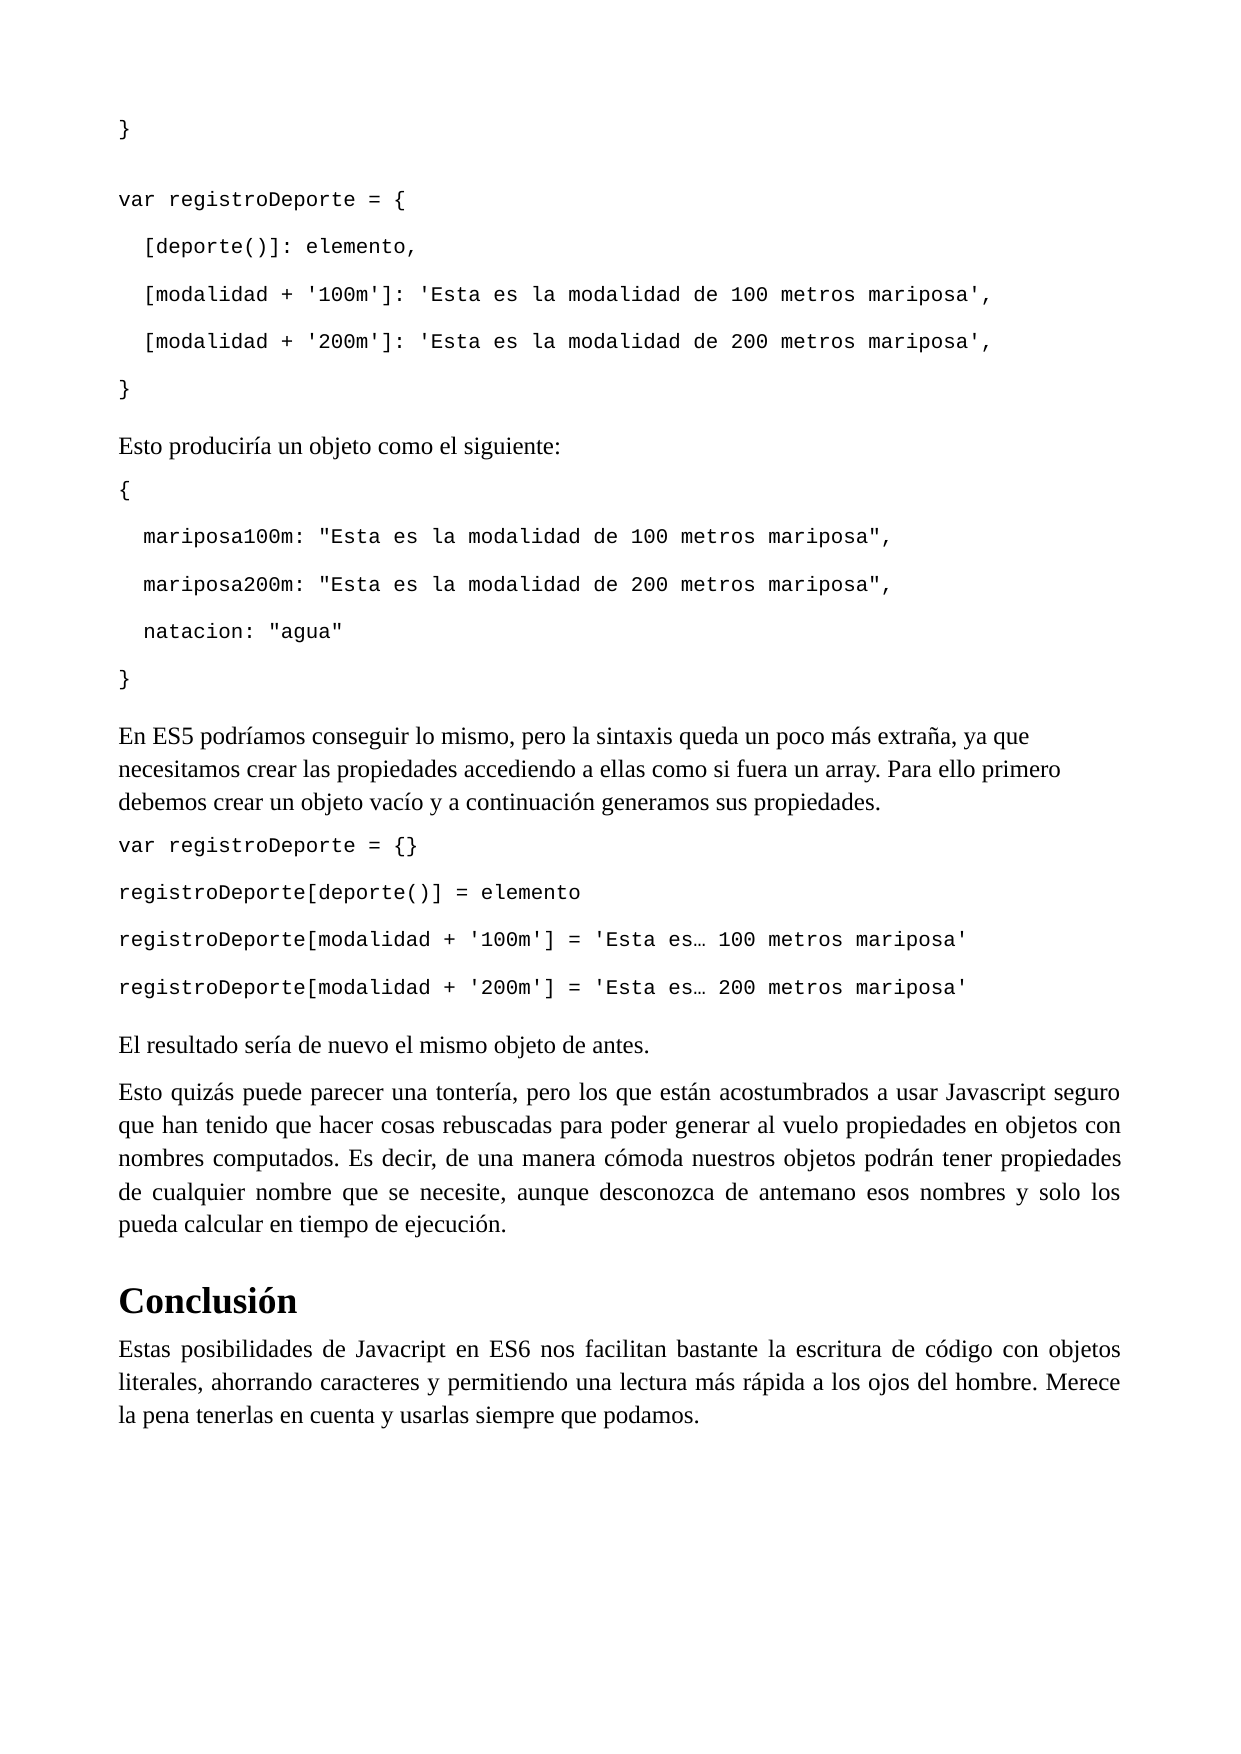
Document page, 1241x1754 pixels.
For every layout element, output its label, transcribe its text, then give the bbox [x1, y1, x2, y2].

text El resultado sería de nuevo el mismo objeto de antes. [118, 1030, 1122, 1059]
subtitle Conclusión [118, 1278, 1122, 1321]
text } [118, 118, 1122, 142]
text } [118, 378, 1122, 402]
text [modalidad + '200m']: 'Esta es la modalidad de 200 metros mariposa', [118, 331, 1122, 354]
text Estas posibilidades de Javacript en ES6 nos facilitan bastante la escritura de código con objetos literales, ahorrando caracteres y permitiendo una lectura más rápida a los ojos del hombre. Merece la pena tenerlas en cuenta y usarlas siempre que podamos. [118, 1334, 1122, 1428]
text { [118, 479, 1122, 503]
text Esto quizás puede parecer una tontería, pero los que están acostumbrados a usar Javascript seguro que han tenido que hacer cosas rebuscadas para poder generar al vuelo propiedades en objetos con nombres computados. Es decir, de una manera cómoda nuestros objetos podrán tener propiedades de cualquier nombre que se necesite, aunque desconozca de antemano esos nombres y solo los pueda calcular en tiempo de ejecución. [118, 1077, 1122, 1238]
text mariposa200m: "Esta es la modalidad de 200 metros mariposa", [118, 573, 1122, 597]
text [modalidad + '100m']: 'Esta es la modalidad de 100 metros mariposa', [118, 284, 1122, 307]
text registroDeporte[modalidad + '200m'] = 'Esta es… 200 metros mariposa' [118, 977, 1122, 1000]
text natacion: "agua" [118, 621, 1122, 644]
text Esto produciría un objeto como el siguiente: [118, 431, 1122, 460]
text [deporte()]: elemento, [118, 236, 1122, 260]
text registroDeporte[deporte()] = elemento [118, 882, 1122, 906]
text var registroDeporte = { [118, 189, 1122, 213]
text var registroDeporte = {} [118, 835, 1122, 858]
text registroDeporte[modalidad + '100m'] = 'Esta es… 100 metros mariposa' [118, 929, 1122, 953]
text mariposa100m: "Esta es la modalidad de 100 metros mariposa", [118, 526, 1122, 550]
text En ES5 podríamos conseguir lo mismo, pero la sintaxis queda un poco más extraña, ya que necesitamos crear las propiedades accediendo a ellas como si fuera un array. Para ello primero debemos crear un objeto vacío y a continuación generamos sus propiedades. [118, 721, 1122, 816]
text } [118, 668, 1122, 692]
